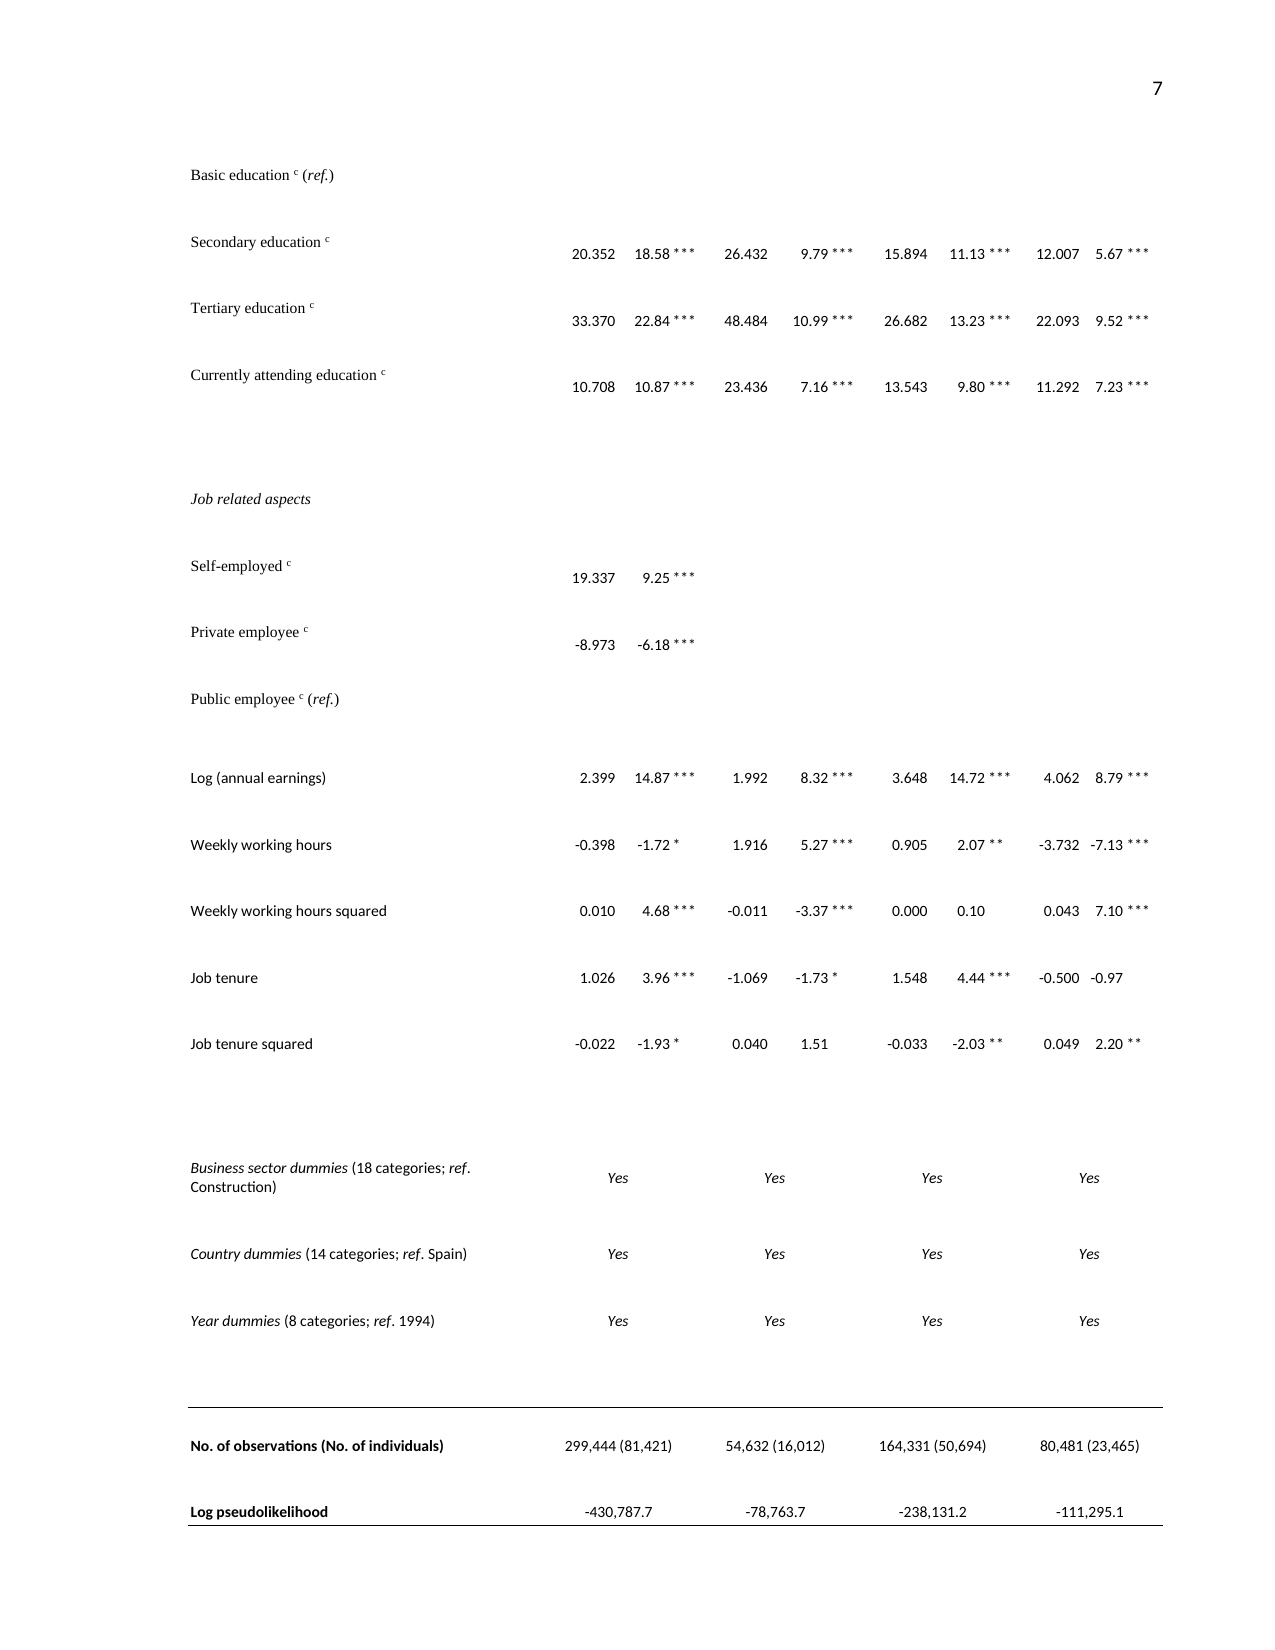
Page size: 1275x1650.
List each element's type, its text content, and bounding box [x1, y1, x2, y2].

table_cell [985, 1073, 1015, 1131]
table_cell 54,632 (16,012) [700, 1408, 859, 1475]
table_cell *** [670, 607, 700, 674]
table_cell [670, 1073, 700, 1131]
table_cell -1.069 [700, 940, 776, 1006]
table_cell [1015, 474, 1080, 541]
table_cell 7.10 [1080, 873, 1123, 940]
table_cell * [670, 1006, 700, 1073]
table_cell Yes [860, 1131, 1015, 1216]
table_cell Private employee c [188, 607, 546, 674]
table_cell [985, 150, 1015, 217]
table_cell [546, 1350, 1162, 1407]
table_cell Self-employed c [188, 541, 546, 607]
table_cell [776, 607, 828, 674]
table_cell -1.93 [624, 1006, 669, 1073]
table_cell -238,131.2 [860, 1475, 1015, 1525]
table_cell Weekly working hours squared [188, 873, 546, 940]
table_cell 19.337 [546, 541, 624, 607]
table_cell [828, 150, 859, 217]
table_cell -111,295.1 [1015, 1475, 1162, 1525]
table_cell -430,787.7 [546, 1475, 700, 1525]
table_cell 9.52 [1080, 283, 1123, 350]
table_cell *** [1124, 283, 1162, 350]
table_cell 5.27 [776, 807, 828, 873]
table_cell [546, 150, 624, 217]
table_cell [670, 150, 700, 217]
table_cell [546, 474, 624, 541]
table_cell 14.87 [624, 740, 669, 807]
table_cell Yes [1015, 1283, 1162, 1349]
table_cell [1080, 607, 1123, 674]
table_cell [936, 416, 985, 474]
table_cell [1080, 541, 1123, 607]
table_cell -1.72 [624, 807, 669, 873]
table_cell [1124, 474, 1162, 541]
table_cell Yes [700, 1283, 859, 1349]
table_cell [985, 541, 1015, 607]
table_cell Yes [700, 1131, 859, 1216]
table_cell [1015, 1073, 1080, 1131]
table_cell Yes [700, 1216, 859, 1283]
table_cell -3.732 [1015, 807, 1080, 873]
table_cell [1080, 474, 1123, 541]
table_cell -0.97 [1080, 940, 1123, 1006]
table_cell -0.500 [1015, 940, 1080, 1006]
table_cell Job tenure [188, 940, 546, 1006]
table_cell 4.062 [1015, 740, 1080, 807]
table_cell 3.648 [860, 740, 936, 807]
table_cell [1080, 416, 1123, 474]
table_cell [1080, 674, 1123, 740]
table_cell -3.37 [776, 873, 828, 940]
table_cell 7.16 [776, 350, 828, 416]
table_cell [828, 1073, 859, 1131]
table_cell *** [670, 940, 700, 1006]
table_cell [1124, 607, 1162, 674]
table_cell Yes [546, 1216, 700, 1283]
table_cell -78,763.7 [700, 1475, 859, 1525]
table_cell 299,444 (81,421) [546, 1408, 700, 1475]
table_cell 22.093 [1015, 283, 1080, 350]
table_cell [624, 150, 669, 217]
table_cell 15.894 [860, 217, 936, 283]
table_cell *** [828, 350, 859, 416]
table_cell 8.79 [1080, 740, 1123, 807]
table_cell 2.399 [546, 740, 624, 807]
table_cell [624, 1073, 669, 1131]
table_cell -1.73 [776, 940, 828, 1006]
table_cell 10.708 [546, 350, 624, 416]
table_cell 33.370 [546, 283, 624, 350]
table_cell 4.68 [624, 873, 669, 940]
table_cell 1.992 [700, 740, 776, 807]
table_cell [936, 674, 985, 740]
table_cell 13.23 [936, 283, 985, 350]
table_cell 12.007 [1015, 217, 1080, 283]
table_cell Public employee c (ref.) [188, 674, 546, 740]
table_cell 26.432 [700, 217, 776, 283]
table_cell [985, 873, 1015, 940]
table_cell 8.32 [776, 740, 828, 807]
table_cell [546, 1073, 624, 1131]
table_cell [776, 416, 828, 474]
table_cell Business sector dummies (18 categories; ref. Construction) [188, 1131, 546, 1216]
table_cell 1.916 [700, 807, 776, 873]
table_cell 2.20 [1080, 1006, 1123, 1073]
table_cell Country dummies (14 categories; ref. Spain) [188, 1216, 546, 1283]
table_cell [936, 607, 985, 674]
table_cell Tertiary education c [188, 283, 546, 350]
table_cell 2.07 [936, 807, 985, 873]
table_cell [1015, 541, 1080, 607]
table_cell *** [985, 283, 1015, 350]
table_cell 0.905 [860, 807, 936, 873]
table_cell [860, 607, 936, 674]
table_cell [1015, 150, 1080, 217]
table_cell [1015, 607, 1080, 674]
table_cell [828, 607, 859, 674]
table_cell [700, 541, 776, 607]
table_cell [936, 150, 985, 217]
table_cell [670, 474, 700, 541]
table_cell -0.033 [860, 1006, 936, 1073]
table_cell 18.58 [624, 217, 669, 283]
table_cell Job related aspects [188, 474, 546, 541]
table_cell [985, 674, 1015, 740]
table_cell 48.484 [700, 283, 776, 350]
table_cell [1124, 541, 1162, 607]
table_cell [700, 674, 776, 740]
table_cell 0.040 [700, 1006, 776, 1073]
table_cell 0.010 [546, 873, 624, 940]
table_cell 9.79 [776, 217, 828, 283]
table_cell [936, 1073, 985, 1131]
table_cell 0.10 [936, 873, 985, 940]
table_cell [860, 416, 936, 474]
table_cell [860, 541, 936, 607]
table_cell 80,481 (23,465) [1015, 1408, 1162, 1475]
table_cell [985, 474, 1015, 541]
table_cell [828, 674, 859, 740]
table_cell [188, 1350, 546, 1407]
table_cell *** [1124, 217, 1162, 283]
table_cell [860, 150, 936, 217]
table_cell [828, 416, 859, 474]
table_cell Secondary education c [188, 217, 546, 283]
table_cell [546, 674, 624, 740]
table_cell 10.99 [776, 283, 828, 350]
table_cell 0.000 [860, 873, 936, 940]
table_cell 3.96 [624, 940, 669, 1006]
table_cell ** [1124, 1006, 1162, 1073]
table_cell 0.043 [1015, 873, 1080, 940]
table_cell Currently attending education c [188, 350, 546, 416]
table_cell [700, 1073, 776, 1131]
table_cell [700, 150, 776, 217]
table_cell [1124, 150, 1162, 217]
table_cell *** [985, 217, 1015, 283]
table_cell Job tenure squared [188, 1006, 546, 1073]
table_cell 9.80 [936, 350, 985, 416]
table_cell [828, 541, 859, 607]
table_cell *** [1124, 350, 1162, 416]
table_cell 0.049 [1015, 1006, 1080, 1073]
table_cell [776, 674, 828, 740]
table_cell Log (annual earnings) [188, 740, 546, 807]
table_cell [188, 416, 546, 474]
table_cell [624, 674, 669, 740]
table_cell 1.026 [546, 940, 624, 1006]
table_cell 7.23 [1080, 350, 1123, 416]
table_cell *** [670, 217, 700, 283]
table_cell [1080, 1073, 1123, 1131]
table_cell Year dummies (8 categories; ref. 1994) [188, 1283, 546, 1349]
table_cell 20.352 [546, 217, 624, 283]
table_cell [624, 474, 669, 541]
table_cell *** [670, 350, 700, 416]
table_cell 22.84 [624, 283, 669, 350]
table_cell Yes [546, 1131, 700, 1216]
table_cell 164,331 (50,694) [860, 1408, 1015, 1475]
table_cell [985, 607, 1015, 674]
table_cell -0.398 [546, 807, 624, 873]
table_cell No. of observations (No. of individuals) [188, 1408, 546, 1475]
table_cell *** [670, 740, 700, 807]
table_cell *** [670, 283, 700, 350]
table_cell 9.25 [624, 541, 669, 607]
table_cell [700, 416, 776, 474]
table_cell 1.548 [860, 940, 936, 1006]
table_cell [1015, 416, 1080, 474]
table_cell [624, 416, 669, 474]
table_cell Log pseudolikelihood [188, 1475, 546, 1525]
table_cell *** [670, 873, 700, 940]
table_cell ** [985, 1006, 1015, 1073]
table_cell [828, 474, 859, 541]
table_cell [936, 474, 985, 541]
table_cell [776, 541, 828, 607]
table_cell [1080, 150, 1123, 217]
table_cell [700, 607, 776, 674]
table_cell [670, 416, 700, 474]
table_cell 10.87 [624, 350, 669, 416]
table_cell *** [985, 940, 1015, 1006]
table_cell *** [828, 283, 859, 350]
table_cell [776, 474, 828, 541]
table_cell [1124, 940, 1162, 1006]
table_cell [700, 474, 776, 541]
table_cell [670, 674, 700, 740]
table_cell [828, 1006, 859, 1073]
table_cell -0.011 [700, 873, 776, 940]
table_cell * [670, 807, 700, 873]
table_cell * [828, 940, 859, 1006]
table_cell 11.292 [1015, 350, 1080, 416]
table_cell Weekly working hours [188, 807, 546, 873]
table_cell -2.03 [936, 1006, 985, 1073]
table_cell *** [828, 740, 859, 807]
table_cell *** [1124, 740, 1162, 807]
table_cell *** [828, 873, 859, 940]
table_cell 23.436 [700, 350, 776, 416]
table_cell -7.13 [1080, 807, 1123, 873]
table_cell [860, 1073, 936, 1131]
table_cell *** [1124, 807, 1162, 873]
table_cell Basic education c (ref.) [188, 150, 546, 217]
table_cell [1124, 1073, 1162, 1131]
table_cell [1124, 674, 1162, 740]
table_cell Yes [860, 1216, 1015, 1283]
table_cell [188, 1073, 546, 1131]
table_cell 13.543 [860, 350, 936, 416]
table_cell -8.973 [546, 607, 624, 674]
table_cell Yes [1015, 1216, 1162, 1283]
table_cell 11.13 [936, 217, 985, 283]
table_cell Yes [1015, 1131, 1162, 1216]
table_cell [776, 150, 828, 217]
table_cell 5.67 [1080, 217, 1123, 283]
table_cell 26.682 [860, 283, 936, 350]
table_cell *** [985, 350, 1015, 416]
table_cell [1015, 674, 1080, 740]
table_cell *** [828, 217, 859, 283]
table_cell ** [985, 807, 1015, 873]
table_cell *** [670, 541, 700, 607]
table_cell [936, 541, 985, 607]
table_cell 14.72 [936, 740, 985, 807]
table_cell 1.51 [776, 1006, 828, 1073]
table_cell [776, 1073, 828, 1131]
table_cell *** [828, 807, 859, 873]
table_cell -6.18 [624, 607, 669, 674]
table_cell -0.022 [546, 1006, 624, 1073]
table_cell Yes [546, 1283, 700, 1349]
table_cell Yes [860, 1283, 1015, 1349]
table_cell 4.44 [936, 940, 985, 1006]
table_cell [985, 416, 1015, 474]
table_cell [860, 474, 936, 541]
table_cell [1124, 416, 1162, 474]
table_cell *** [1124, 873, 1162, 940]
table_cell *** [985, 740, 1015, 807]
table_cell [546, 416, 624, 474]
table_cell [860, 674, 936, 740]
